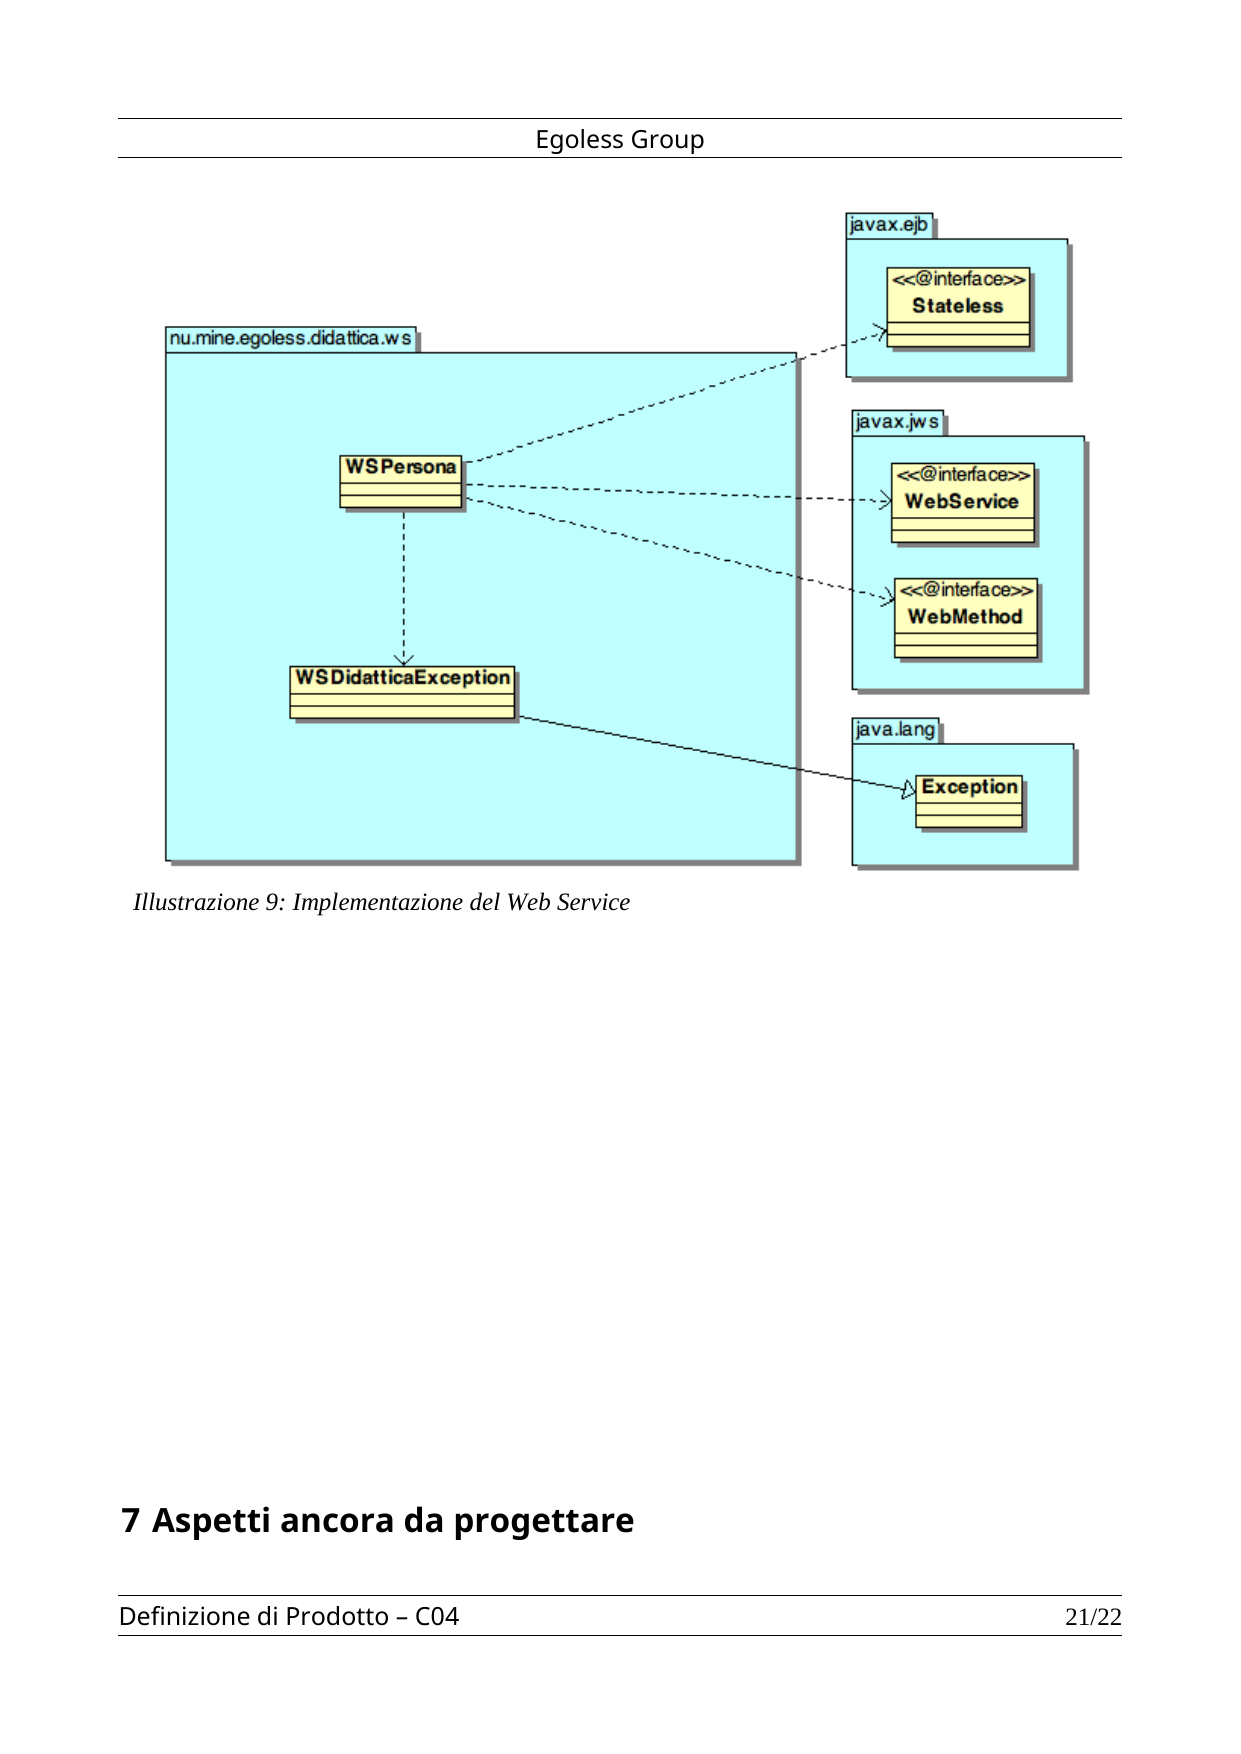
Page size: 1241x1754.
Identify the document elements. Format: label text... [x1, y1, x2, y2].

subtitle Aspetti ancora da progettare [121, 1497, 1122, 1542]
picture [132, 187, 1108, 889]
text Illustrazione 9: Implementazione del Web Service [133, 889, 1107, 916]
